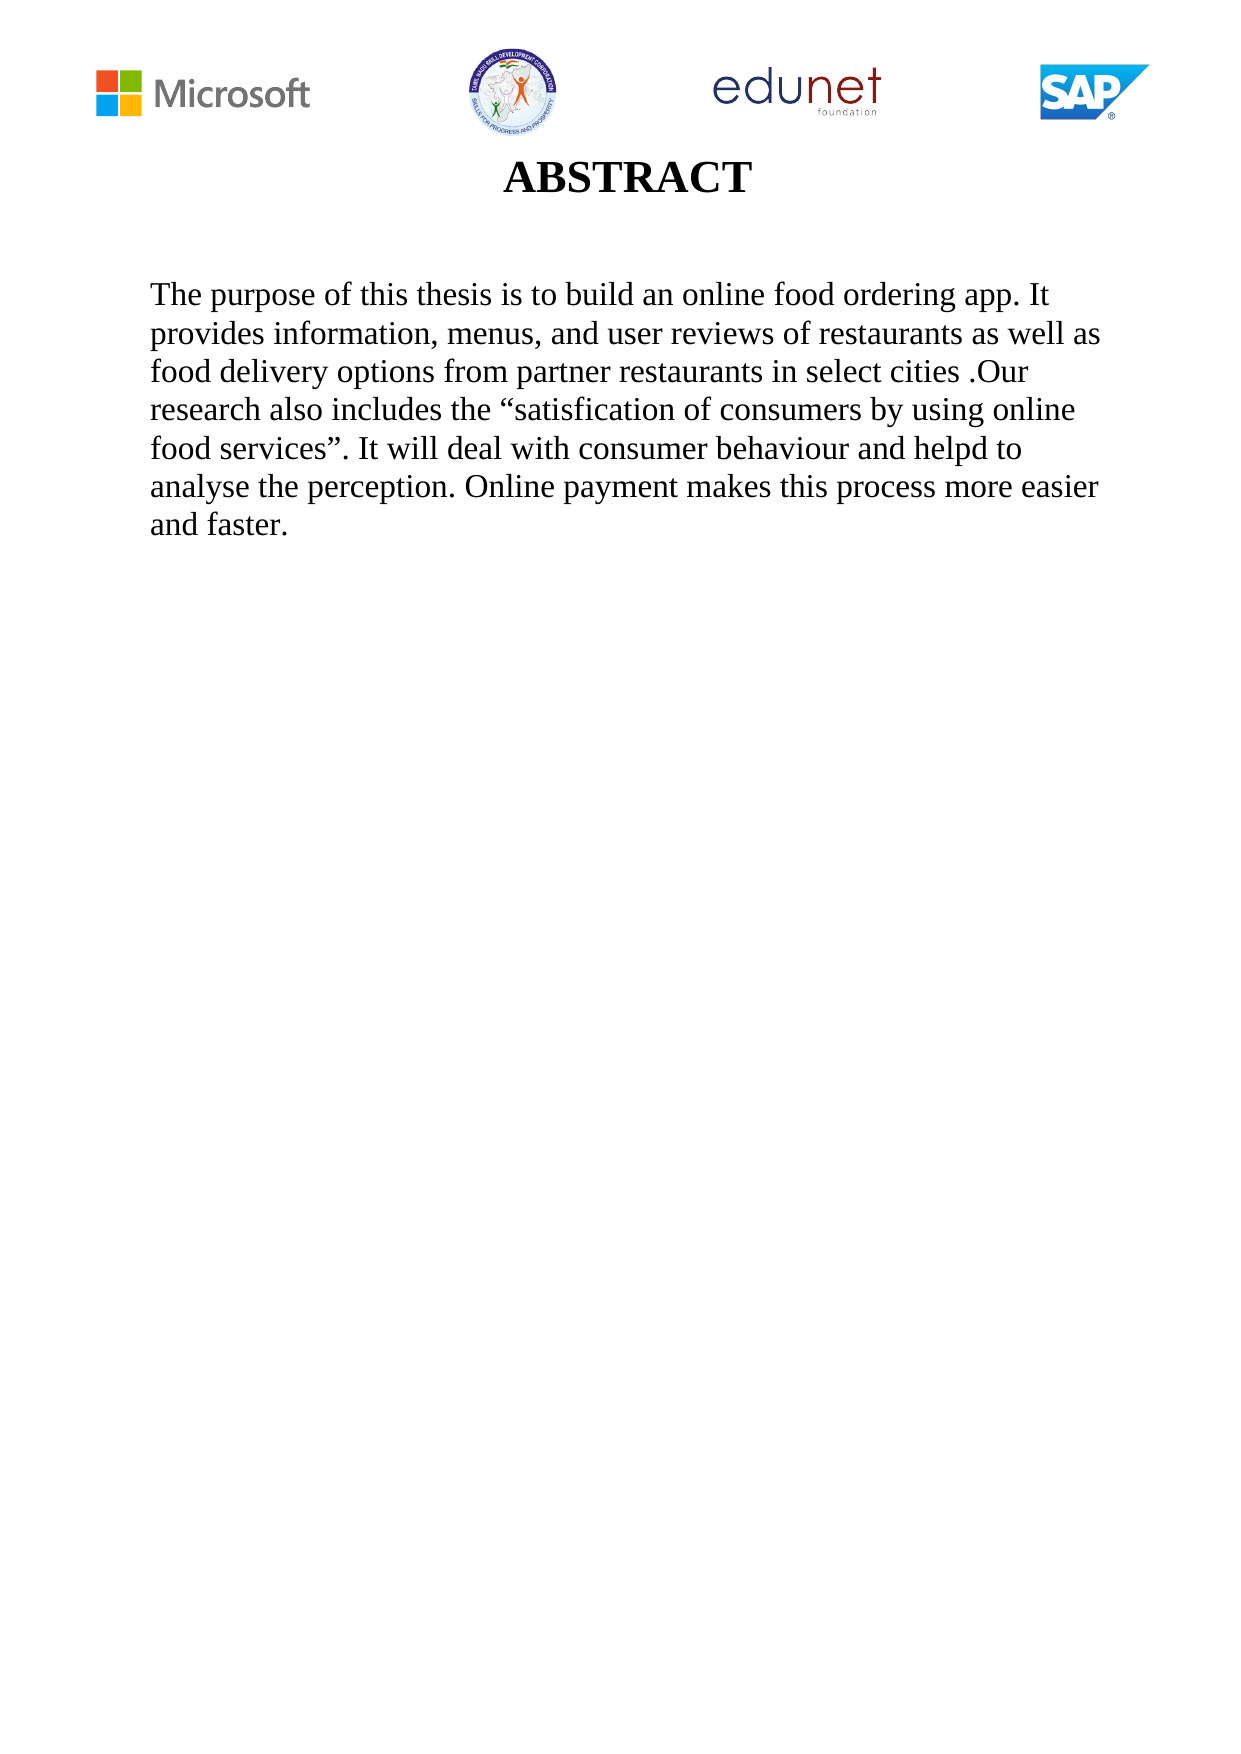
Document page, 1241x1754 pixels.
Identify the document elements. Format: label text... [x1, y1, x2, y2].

text The purpose of this thesis is to build an online food ordering app. It provides information, menus, and user reviews of restaurants as well as food delivery options from partner restaurants in select cities .Our research also includes the “satisfication of consumers by using online food services”. It will deal with consumer behaviour and helpd to analyse the perception. Online payment makes this process more easier and faster. [150, 274, 1105, 543]
text ABSTRACT [150, 150, 1105, 203]
